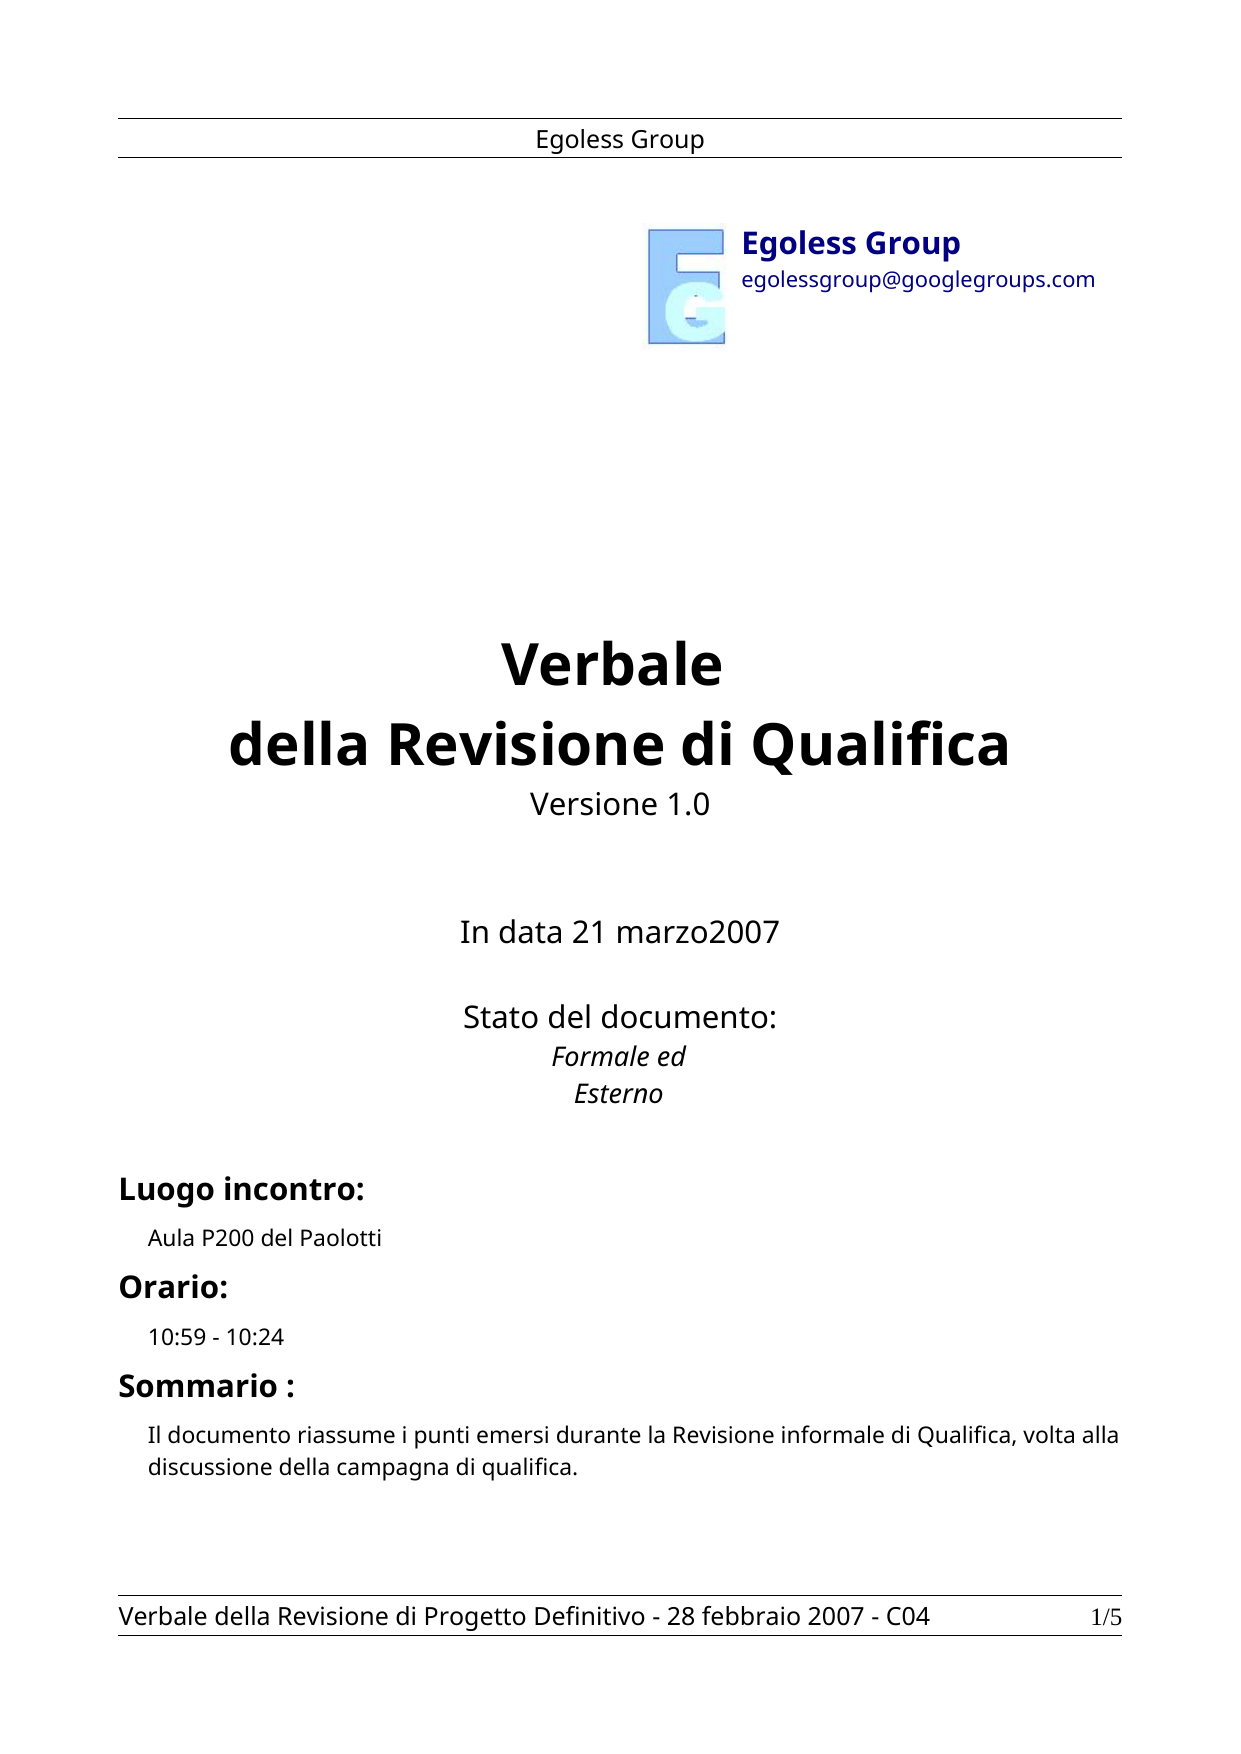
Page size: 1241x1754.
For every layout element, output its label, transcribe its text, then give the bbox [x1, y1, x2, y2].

text Luogo incontro: [118, 1167, 1122, 1209]
text Verbale [118, 623, 1122, 703]
table_header Egoless Group egolessgroup@googlegroups.com [735, 216, 1122, 385]
text Stato del documento: [118, 995, 1122, 1038]
text Formale ed [118, 1038, 1122, 1075]
text Il documento riassume i punti emersi durante la Revisione informale di Qualifica, volta alla discussione della campagna di qualifica. [148, 1419, 1122, 1482]
text 10:59 - 10:24 [148, 1321, 1122, 1352]
text della Revisione di Qualifica [118, 703, 1122, 782]
text Versione 1.0 [118, 782, 1122, 825]
text Sommario : [118, 1364, 1122, 1407]
text Aula P200 del Paolotti [148, 1222, 1122, 1253]
text In data 21 marzo2007 [118, 910, 1122, 953]
text Orario: [118, 1266, 1122, 1308]
picture [642, 223, 733, 352]
text Esterno [118, 1075, 1122, 1112]
table_header [118, 216, 735, 385]
